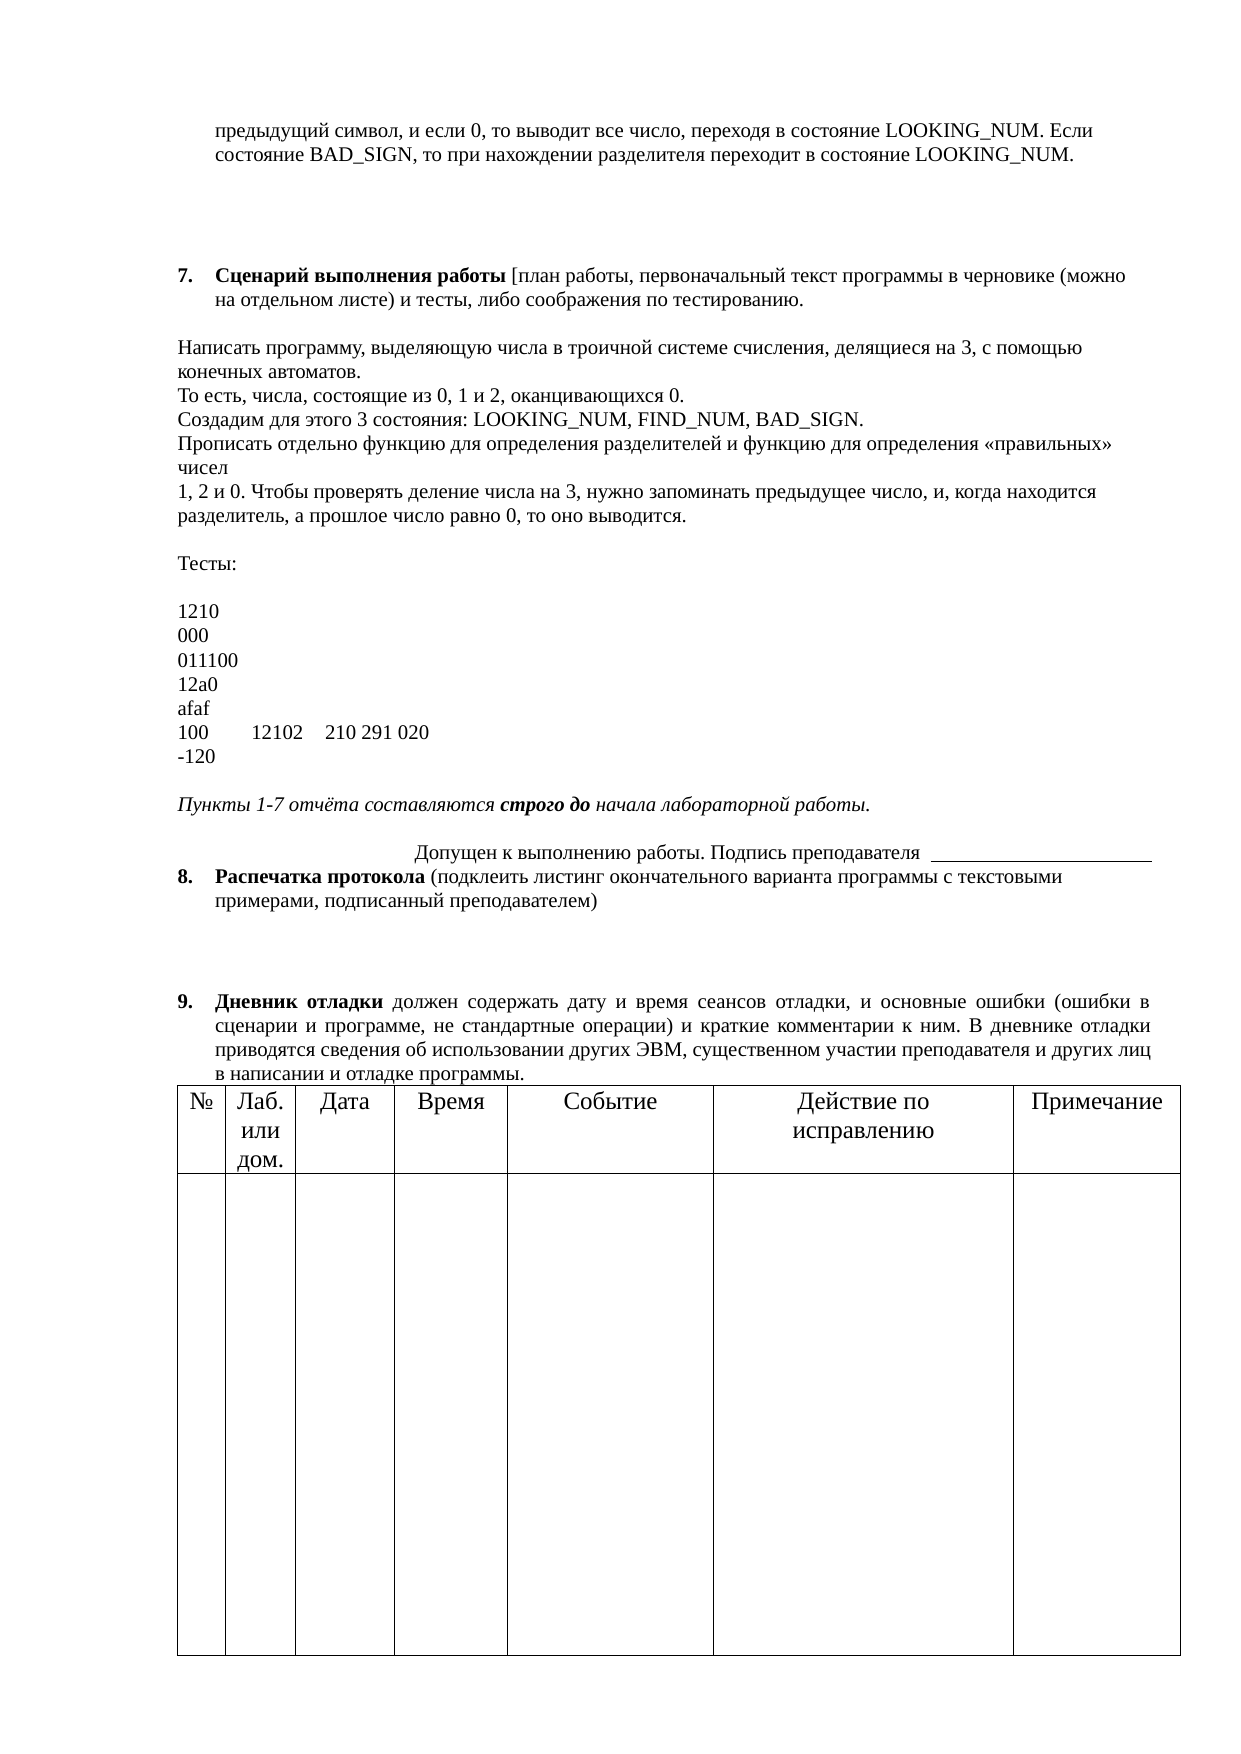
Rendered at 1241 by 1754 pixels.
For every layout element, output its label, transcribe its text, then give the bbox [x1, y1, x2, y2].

text Написать программу, выделяющую числа в троичной системе счисления, делящиеся на 3, с помощью конечных автоматов. [177, 335, 1152, 383]
text Создадим для этого 3 состояния: LOOKING_NUM, FIND_NUM, BAD_SIGN. [177, 407, 1152, 431]
list Сценарий выполнения работы [план работы, первоначальный текст программы в черновике (можно на отдельном листе) и тесты, либо соображения по тестированию. [177, 262, 1152, 311]
table_cell [226, 1174, 295, 1655]
table_cell [714, 1174, 1013, 1655]
text Пункты 1-7 отчёта составляются строго до начала лабораторной работы. [177, 792, 1152, 816]
table_header Время [395, 1086, 507, 1173]
text предыдущий символ, и если 0, то выводит все число, переходя в состояние LOOKING_NUM. Если состояние BAD_SIGN, то при нахождении разделителя переходит в состояние LOOKING_NUM. [177, 118, 1152, 166]
table_cell [508, 1174, 713, 1655]
table_cell [1014, 1174, 1180, 1655]
table_cell [178, 1174, 225, 1655]
text 100 12102 210 291 020 [177, 720, 1152, 744]
text Прописать отдельно функцию для определения разделителей и функцию для определения «правильных» чисел [177, 431, 1152, 479]
text afaf [177, 696, 1152, 720]
table_header Событие [508, 1086, 713, 1173]
list Дневник отладки должен содержать дату и время сеансов отладки, и основные ошибки (ошибки в сценарии и программе, не стандартные операции) и краткие комментарии к ним. В дневнике отладки приводятся сведения об использовании других ЭВМ, существенном участии преподавателя и других лиц в написании и отладке программы. [177, 989, 1152, 1085]
text 1, 2 и 0. Чтобы проверять деление числа на 3, нужно запоминать предыдущее число, и, когда находится разделитель, а прошлое число равно 0, то оно выводится. [177, 479, 1152, 527]
text 000 [177, 623, 1152, 647]
list Тесты: [177, 551, 1152, 575]
list Распечатка протокола (подклеить листинг окончательного варианта программы с текстовыми примерами, подписанный преподавателем) [177, 864, 1152, 912]
text 12a0 [177, 672, 1152, 696]
table_header № [178, 1086, 225, 1173]
table_cell [296, 1174, 394, 1655]
text 1210 [177, 599, 1152, 623]
text -120 [177, 744, 1152, 768]
table_header Лаб. или дом. [226, 1086, 295, 1173]
table_header Примечание [1014, 1086, 1180, 1173]
text 011100 [177, 647, 1152, 672]
table_header Действие по исправлению [714, 1086, 1013, 1173]
text Допущен к выполнению работы. Подпись преподавателя [177, 840, 1152, 864]
table_cell [395, 1174, 507, 1655]
text То есть, числа, состоящие из 0, 1 и 2, оканцивающихся 0. [177, 383, 1152, 407]
table_header Дата [296, 1086, 394, 1173]
